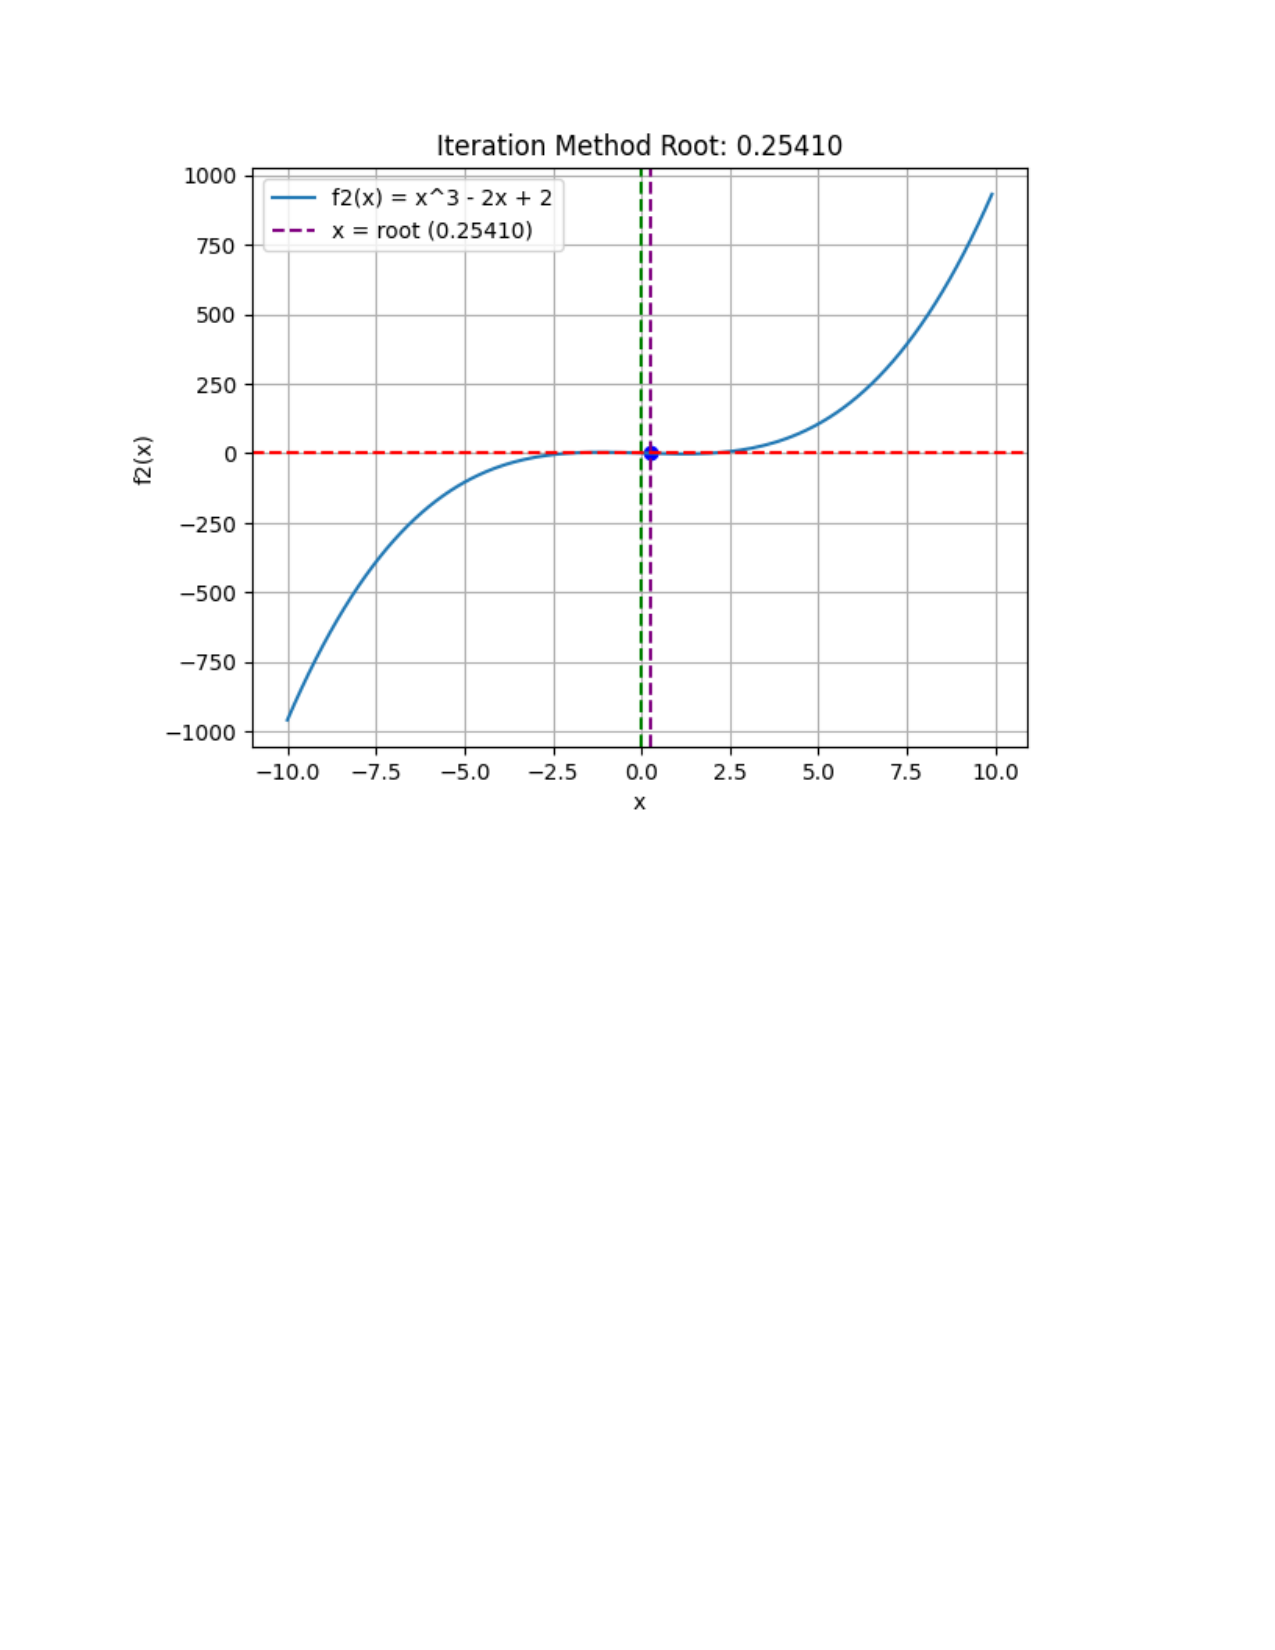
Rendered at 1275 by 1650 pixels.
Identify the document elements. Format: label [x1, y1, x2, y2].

picture [118, 118, 1043, 830]
